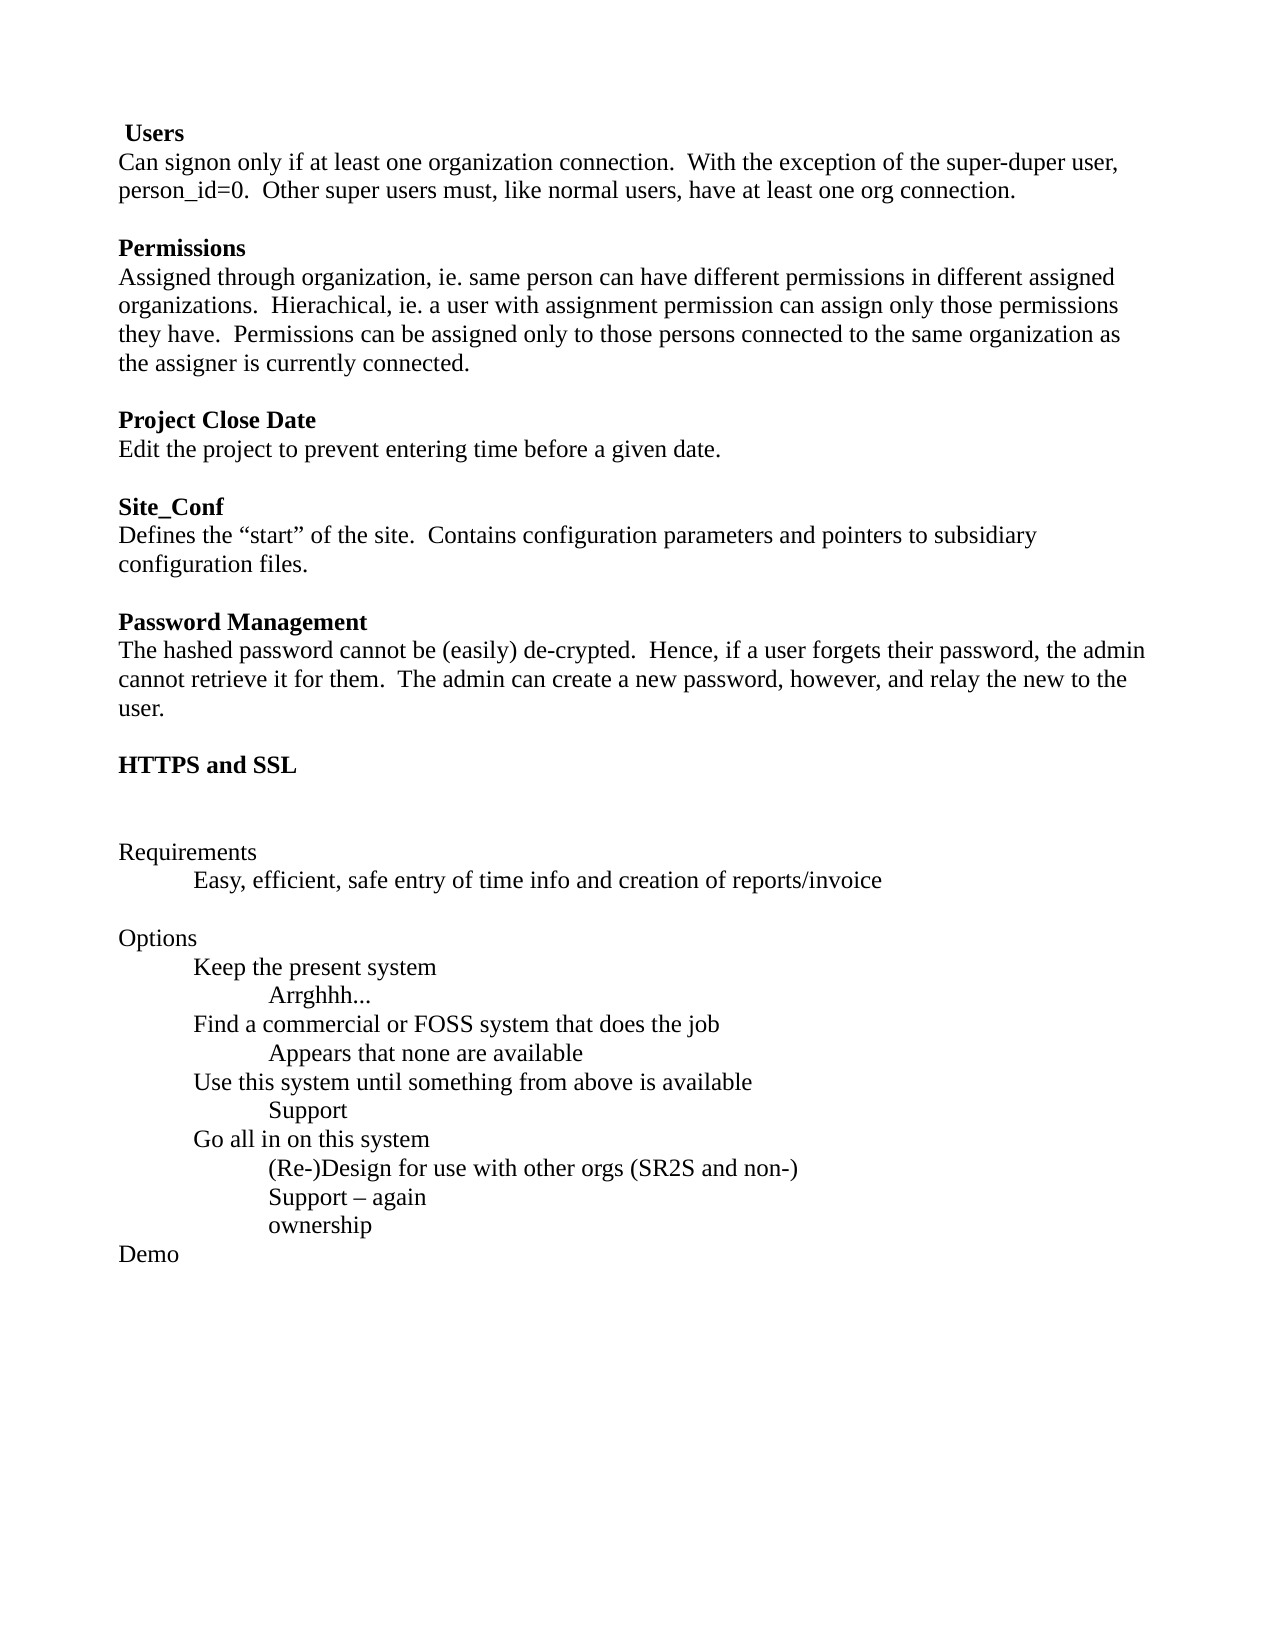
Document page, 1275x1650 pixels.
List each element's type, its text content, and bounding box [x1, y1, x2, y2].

text Can signon only if at least one organization connection. With the exception of the super-duper user, person_id=0. Other super users must, like normal users, have at least one org connection. [118, 147, 1157, 204]
text Go all in on this system [193, 1124, 1157, 1153]
text Demo [118, 1239, 1157, 1268]
text Defines the “start” of the site. Contains configuration parameters and pointers to subsidiary configuration files. [118, 521, 1157, 578]
text Support [268, 1096, 1157, 1124]
text Assigned through organization, ie. same person can have different permissions in different assigned organizations. Hierachical, ie. a user with assignment permission can assign only those permissions they have. Permissions can be assigned only to those persons connected to the same organization as the assigner is currently connected. [118, 262, 1157, 377]
text (Re-)Design for use with other orgs (SR2S and non-) [268, 1153, 1157, 1182]
text HTTPS and SSL [118, 751, 1157, 779]
text Find a commercial or FOSS system that does the job [193, 1009, 1157, 1038]
text Options [118, 923, 1157, 952]
text Keep the present system [193, 952, 1157, 981]
text Users [118, 118, 1157, 147]
text Permissions [118, 233, 1157, 262]
text Use this system until something from above is available [193, 1067, 1157, 1096]
text Project Close Date [118, 406, 1157, 434]
text Appears that none are available [268, 1038, 1157, 1067]
text ownership [268, 1211, 1157, 1239]
text Easy, efficient, safe entry of time info and creation of reports/invoice [193, 866, 1157, 894]
text Support – again [268, 1182, 1157, 1211]
text Site_Conf [118, 492, 1157, 521]
text The hashed password cannot be (easily) de-crypted. Hence, if a user forgets their password, the admin cannot retrieve it for them. The admin can create a new password, however, and relay the new to the user. [118, 636, 1157, 722]
text Arrghhh... [268, 981, 1157, 1009]
text Password Management [118, 607, 1157, 636]
text Edit the project to prevent entering time before a given date. [118, 434, 1157, 463]
text Requirements [118, 837, 1157, 866]
